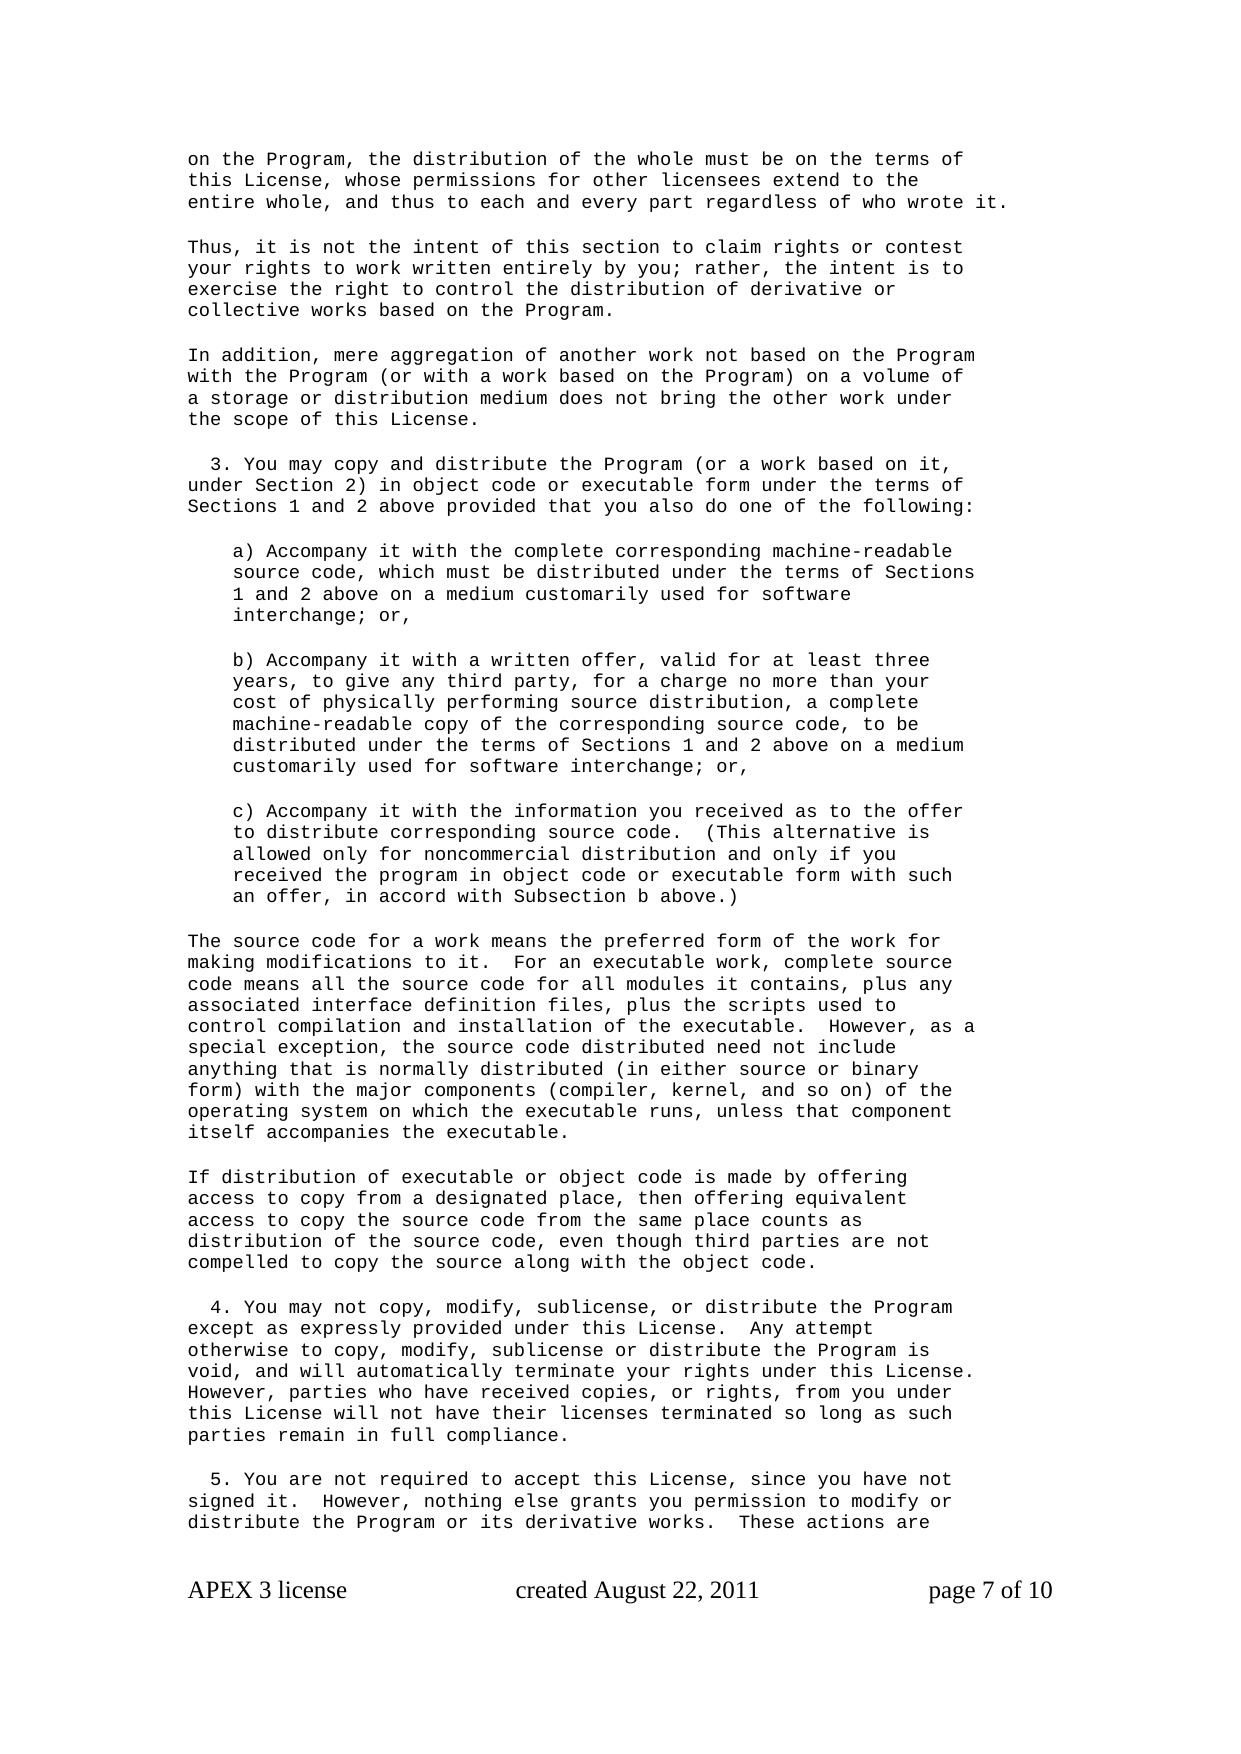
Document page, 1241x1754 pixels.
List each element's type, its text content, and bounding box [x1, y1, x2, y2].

text distributed under the terms of Sections 1 and 2 above on a medium [187, 736, 1053, 757]
text control compilation and installation of the executable. However, as a [187, 1017, 1053, 1038]
text operating system on which the executable runs, unless that component [187, 1102, 1053, 1123]
text distribution of the source code, even though third parties are not [187, 1232, 1053, 1253]
text with the Program (or with a work based on the Program) on a volume of [187, 367, 1053, 388]
text otherwise to copy, modify, sublicense or distribute the Program is [187, 1340, 1053, 1362]
text void, and will automatically terminate your rights under this License. [187, 1362, 1053, 1383]
text compelled to copy the source along with the object code. [187, 1253, 1053, 1274]
text machine-readable copy of the corresponding source code, to be [187, 714, 1053, 736]
text The source code for a work means the preferred form of the work for [187, 932, 1053, 953]
text the scope of this License. [187, 410, 1053, 431]
text source code, which must be distributed under the terms of Sections [187, 563, 1053, 584]
text to distribute corresponding source code. (This alternative is [187, 823, 1053, 844]
text special exception, the source code distributed need not include [187, 1038, 1053, 1059]
text signed it. However, nothing else grants you permission to modify or [187, 1491, 1053, 1513]
text making modifications to it. For an executable work, complete source [187, 953, 1053, 974]
text interchange; or, [187, 606, 1053, 627]
text access to copy the source code from the same place counts as [187, 1210, 1053, 1232]
text a storage or distribution medium does not bring the other work under [187, 388, 1053, 410]
text 1 and 2 above on a medium customarily used for software [187, 584, 1053, 606]
text 4. You may not copy, modify, sublicense, or distribute the Program [187, 1298, 1053, 1319]
text access to copy from a designated place, then offering equivalent [187, 1189, 1053, 1210]
text If distribution of executable or object code is made by offering [187, 1168, 1053, 1189]
text associated interface definition files, plus the scripts used to [187, 996, 1053, 1017]
text anything that is normally distributed (in either source or binary [187, 1059, 1053, 1081]
text However, parties who have received copies, or rights, from you under [187, 1383, 1053, 1404]
text entire whole, and thus to each and every part regardless of who wrote it. [187, 192, 1053, 214]
text under Section 2) in object code or executable form under the terms of [187, 476, 1053, 497]
text allowed only for noncommercial distribution and only if you [187, 844, 1053, 866]
text form) with the major components (compiler, kernel, and so on) of the [187, 1081, 1053, 1102]
text parties remain in full compliance. [187, 1425, 1053, 1447]
text code means all the source code for all modules it contains, plus any [187, 974, 1053, 996]
text exercise the right to control the distribution of derivative or [187, 280, 1053, 301]
text itself accompanies the executable. [187, 1123, 1053, 1144]
text Sections 1 and 2 above provided that you also do one of the following: [187, 497, 1053, 518]
text cost of physically performing source distribution, a complete [187, 693, 1053, 714]
text collective works based on the Program. [187, 301, 1053, 322]
text a) Accompany it with the complete corresponding machine-readable [187, 542, 1053, 563]
text this License, whose permissions for other licensees extend to the [187, 171, 1053, 192]
text Thus, it is not the intent of this section to claim rights or contest [187, 237, 1053, 259]
text customarily used for software interchange; or, [187, 757, 1053, 778]
text an offer, in accord with Subsection b above.) [187, 887, 1053, 908]
text your rights to work written entirely by you; rather, the intent is to [187, 259, 1053, 280]
text years, to give any third party, for a charge no more than your [187, 672, 1053, 693]
text c) Accompany it with the information you received as to the offer [187, 802, 1053, 823]
text this License will not have their licenses terminated so long as such [187, 1404, 1053, 1425]
text distribute the Program or its derivative works. These actions are [187, 1513, 1053, 1534]
text on the Program, the distribution of the whole must be on the terms of [187, 150, 1053, 171]
text except as expressly provided under this License. Any attempt [187, 1319, 1053, 1340]
text b) Accompany it with a written offer, valid for at least three [187, 651, 1053, 672]
text 5. You are not required to accept this License, since you have not [187, 1470, 1053, 1491]
text 3. You may copy and distribute the Program (or a work based on it, [187, 455, 1053, 476]
text received the program in object code or executable form with such [187, 866, 1053, 887]
text In addition, mere aggregation of another work not based on the Program [187, 346, 1053, 367]
